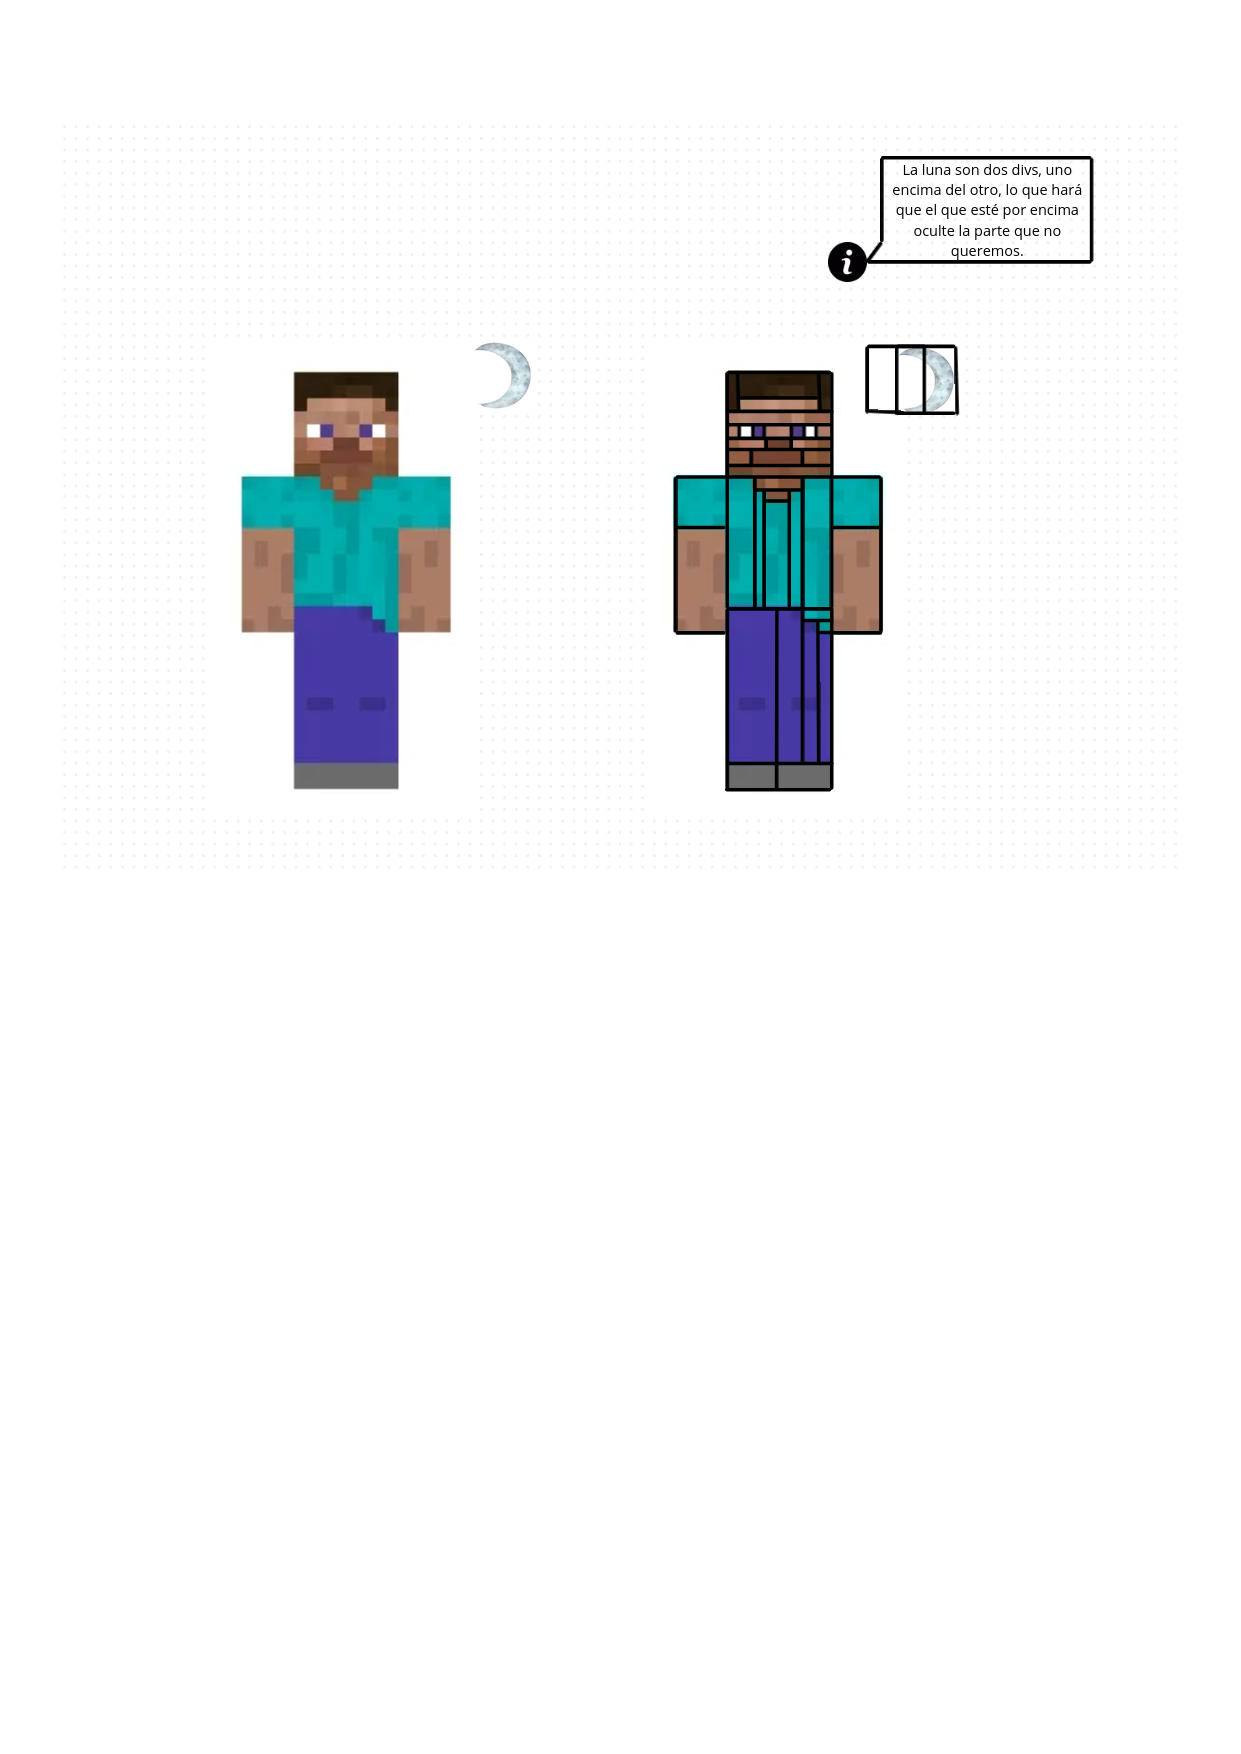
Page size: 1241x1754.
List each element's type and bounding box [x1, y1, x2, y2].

picture [63, 118, 1178, 869]
